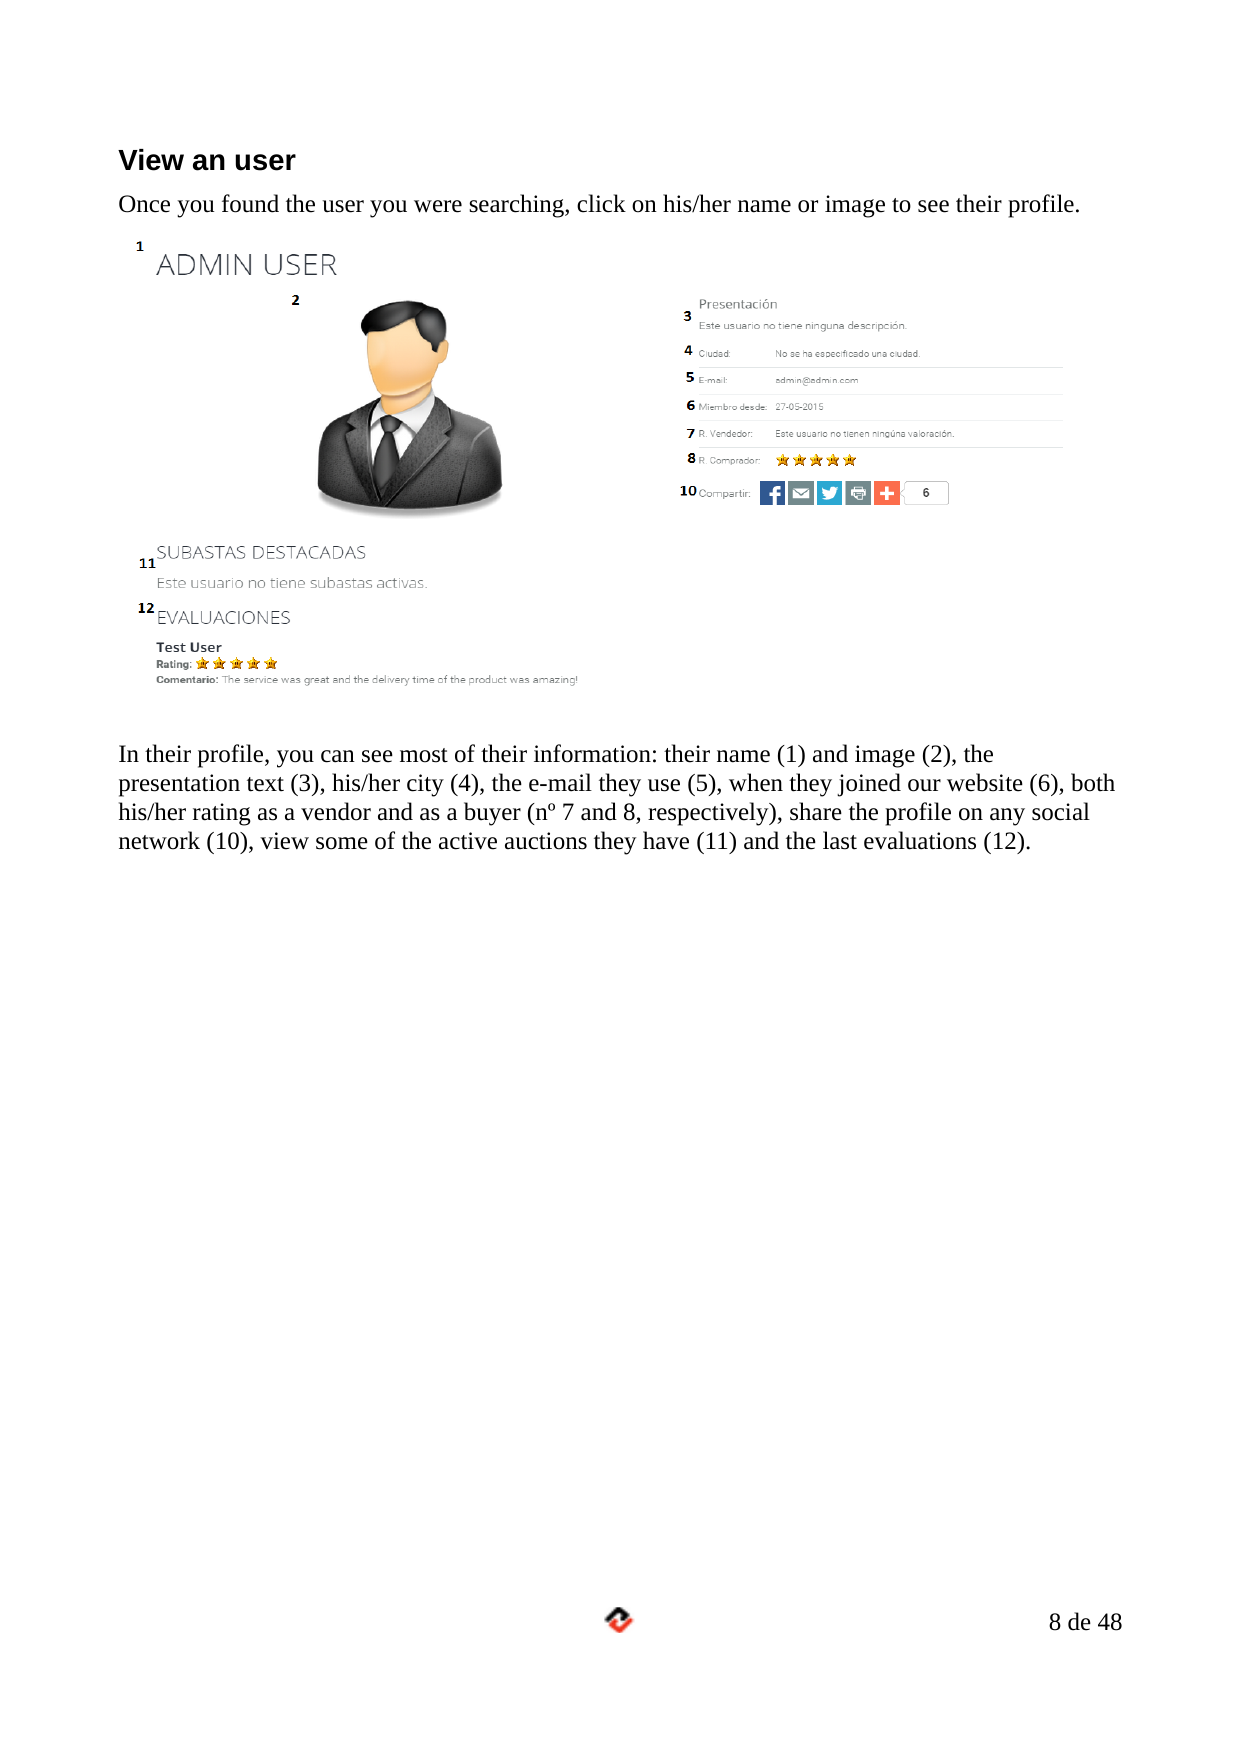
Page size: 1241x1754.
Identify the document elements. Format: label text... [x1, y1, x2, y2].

text Once you found the user you were searching, click on his/her name or image to see their profile. [118, 189, 1122, 218]
subtitle View an user [118, 143, 1122, 177]
text In their profile, you can see most of their information: their name (1) and image (2), the presentation text (3), his/her city (4), the e-mail they use (5), when they joined our website (6), both his/her rating as a vendor and as a buyer (nº 7 and 8, respectively), share the profile on any social network (10), view some of the active auctions they have (11) and the last evaluations (12). [118, 739, 1122, 854]
